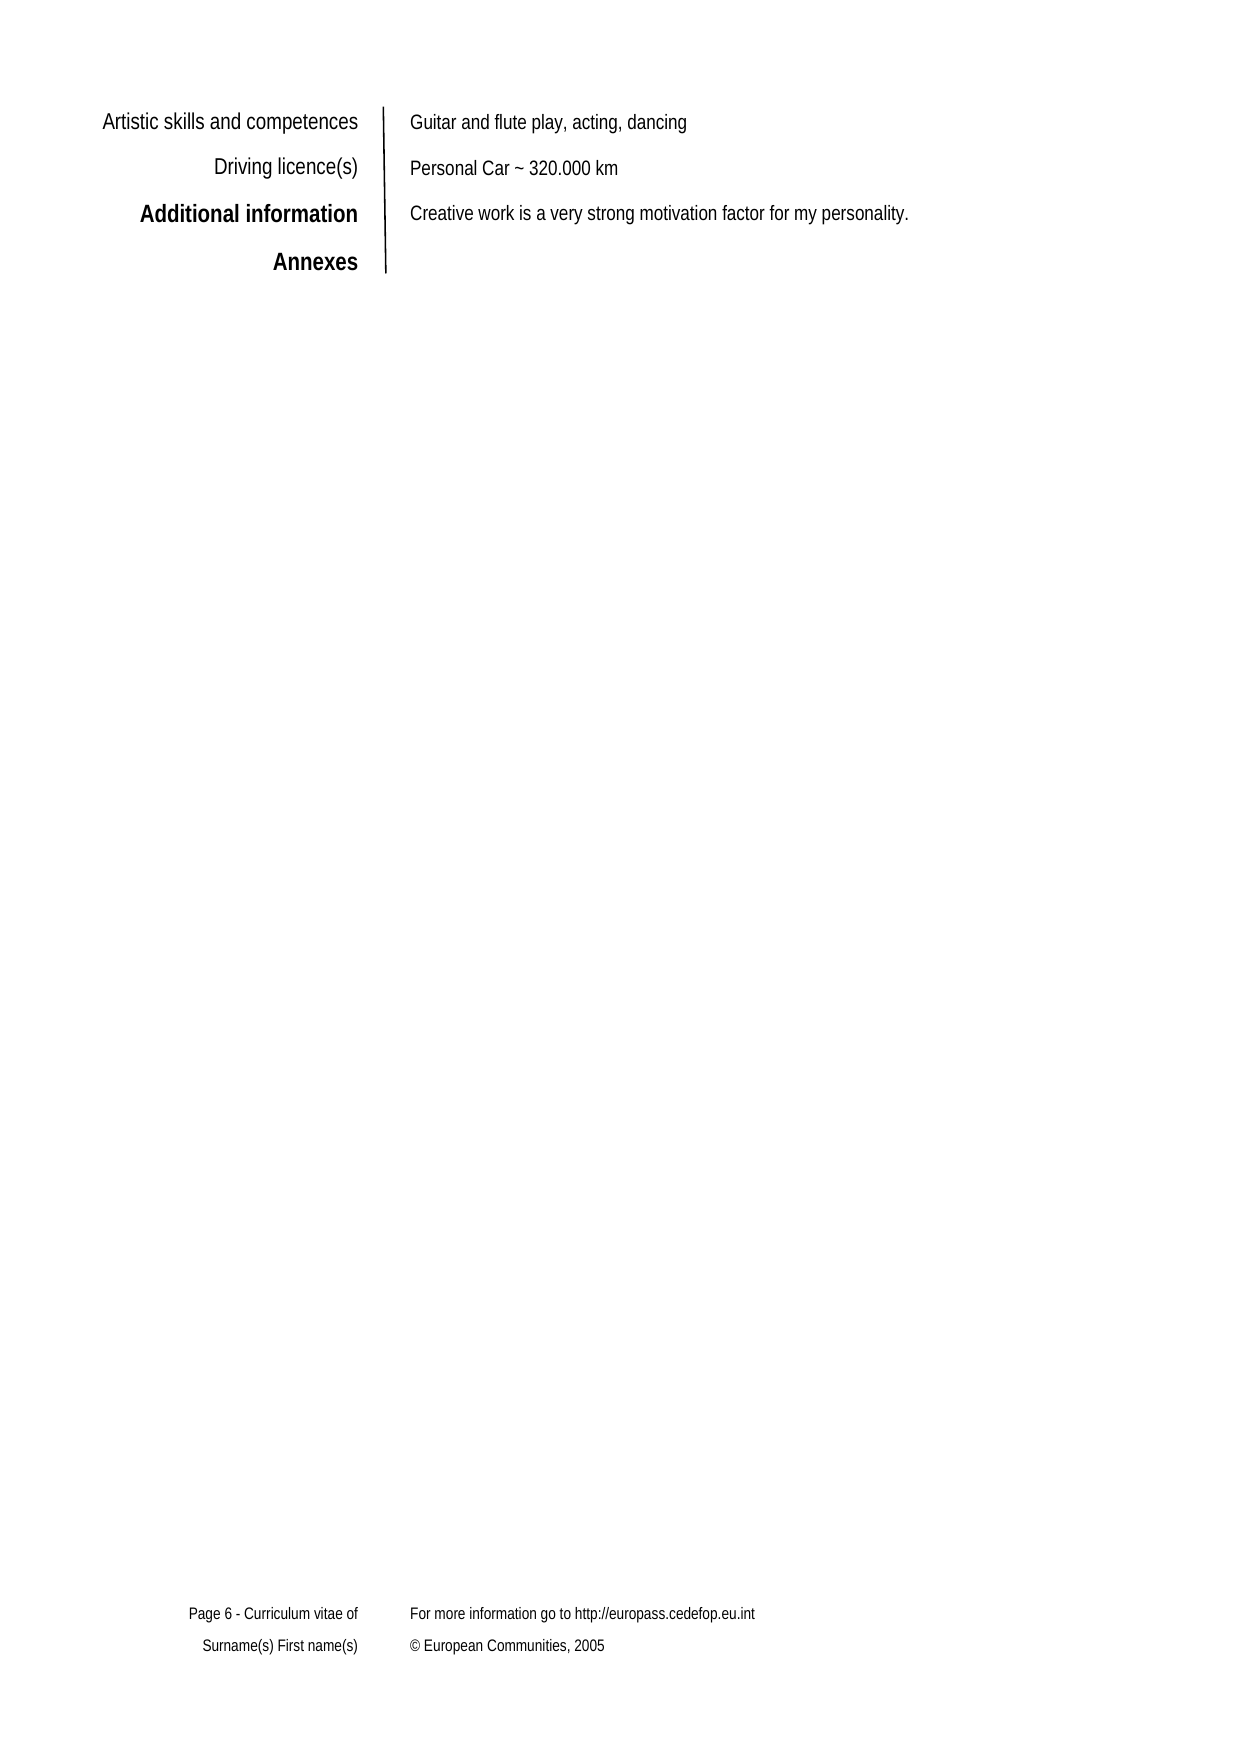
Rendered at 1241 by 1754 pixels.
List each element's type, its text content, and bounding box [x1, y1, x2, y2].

table_header [385, 108, 399, 134]
table_header [369, 247, 405, 275]
table_header Driving licence(s) [59, 153, 369, 180]
table_header [369, 108, 382, 134]
table_header [369, 153, 383, 180]
table_header Additional information [59, 199, 369, 227]
table_header [385, 153, 399, 180]
table_header Creative work is a very strong motivation factor for my personality. [399, 199, 1181, 227]
table_header [386, 199, 399, 227]
table_header Annexes [59, 247, 369, 275]
table_header Guitar and flute play, acting, dancing [399, 108, 1181, 134]
table_header Personal Car ~ 320.000 km [399, 153, 1181, 180]
table_header [369, 199, 384, 227]
table_header Artistic skills and competences [59, 108, 369, 134]
